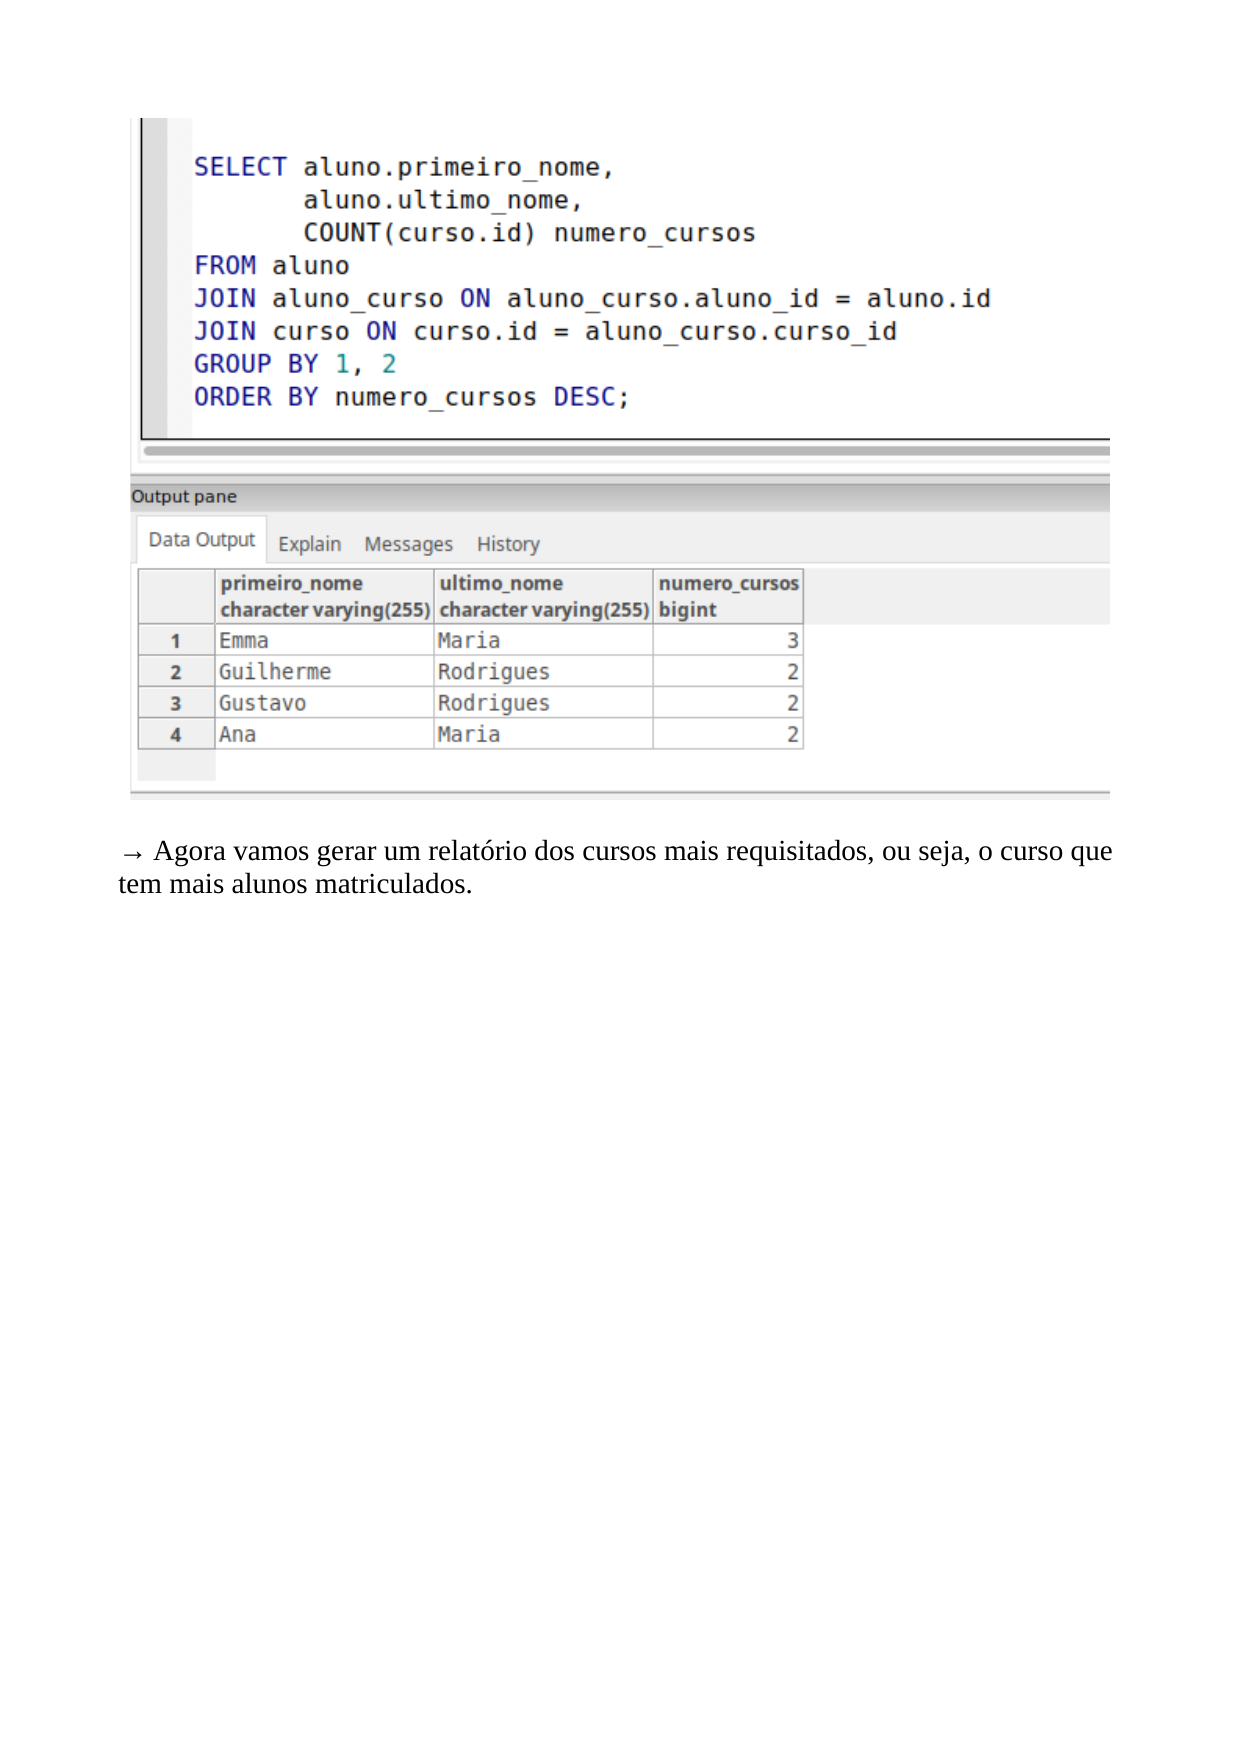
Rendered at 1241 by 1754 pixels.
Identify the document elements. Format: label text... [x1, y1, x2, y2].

picture [130, 118, 1110, 800]
text → Agora vamos gerar um relatório dos cursos mais requisitados, ou seja, o curso que tem mais alunos matriculados. [118, 833, 1122, 900]
